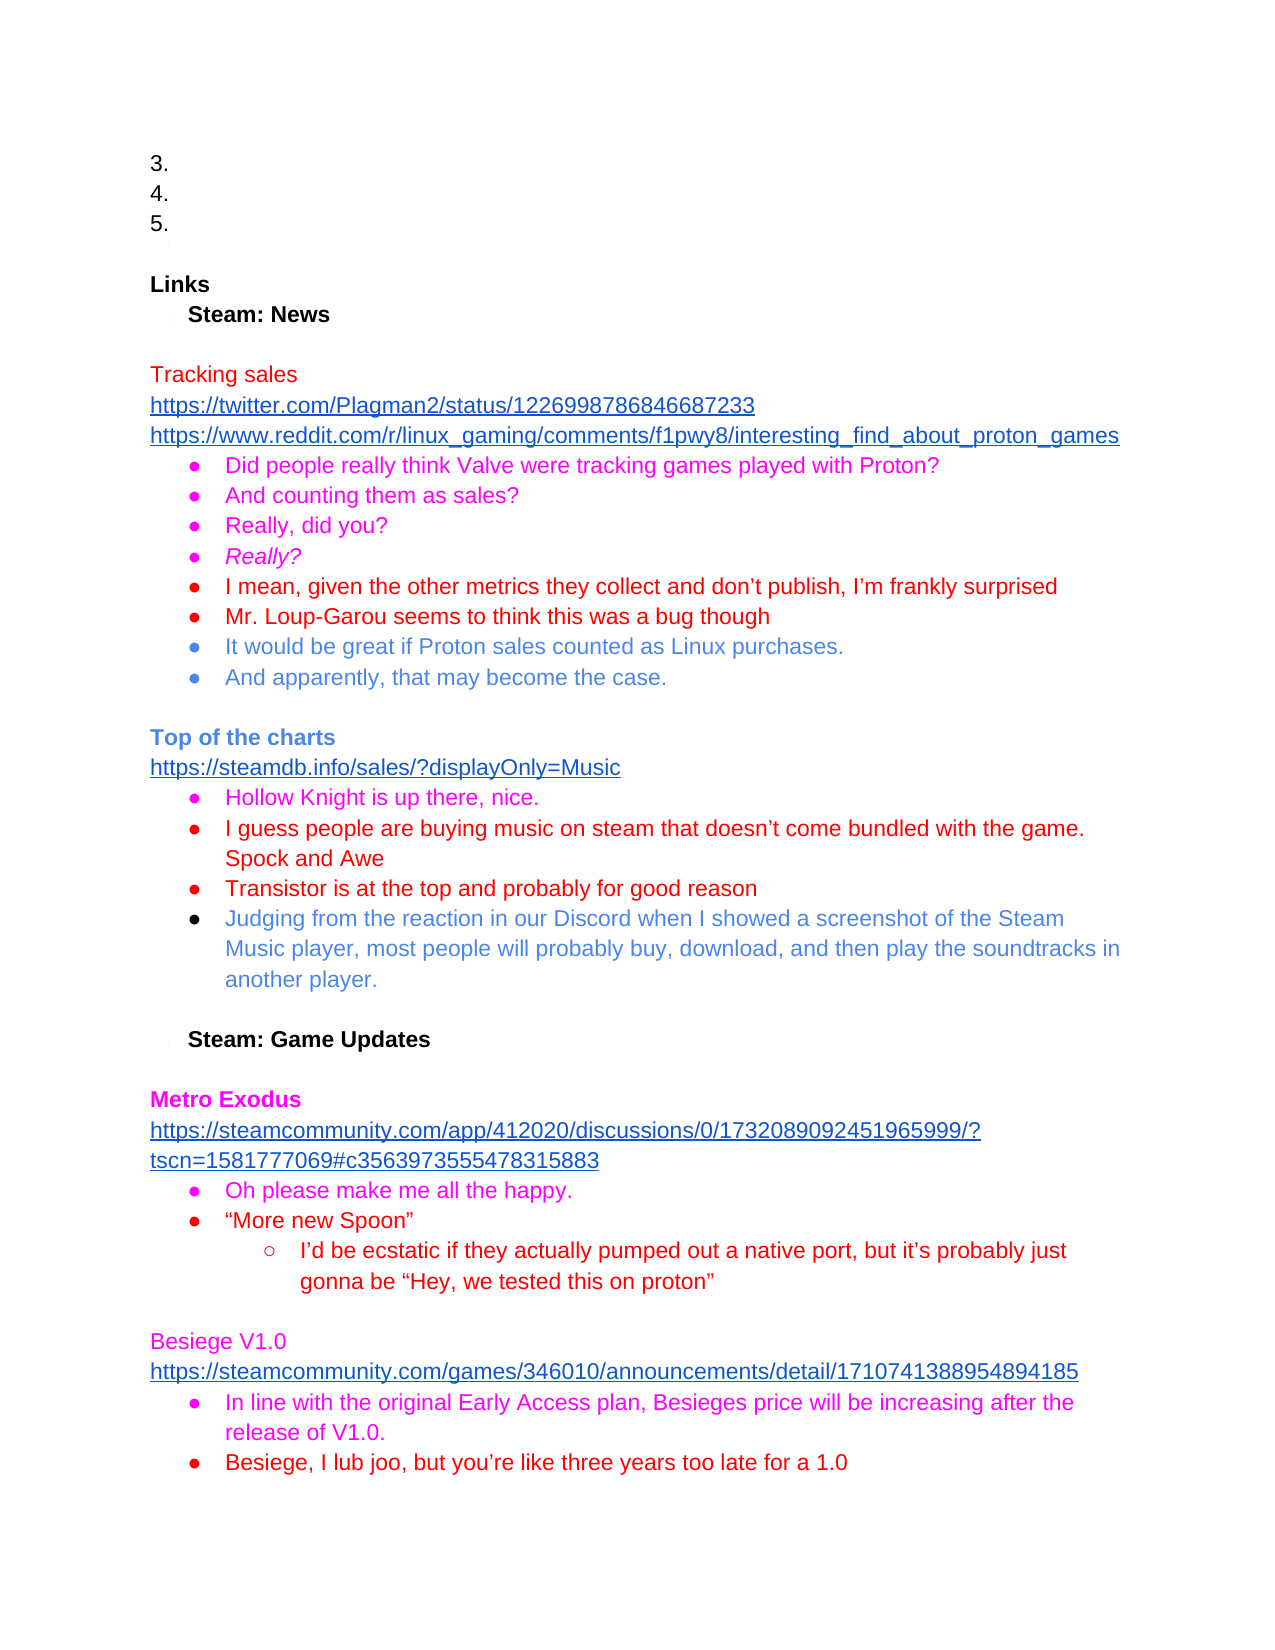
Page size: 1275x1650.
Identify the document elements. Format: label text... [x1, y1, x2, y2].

list And counting them as sales? [187, 482, 1125, 509]
text https://twitter.com/Plagman2/status/1226998786846687233 [150, 392, 1125, 418]
list Judging from the reaction in our Discord when I showed a screenshot of the Steam Music player, most people will probably buy, download, and then play the soundtracks in another player. [187, 905, 1125, 992]
text Steam: Game Updates [150, 1026, 1125, 1052]
text 3. [150, 150, 1125, 176]
list Oh please make me all the happy. [187, 1177, 1125, 1203]
list Really? [187, 543, 1125, 569]
list And apparently, that may become the case. [187, 663, 1125, 690]
list In line with the original Early Access plan, Besieges price will be increasing after the release of V1.0. [187, 1388, 1125, 1445]
list Really, did you? [187, 512, 1125, 539]
text https://steamdb.info/sales/?displayOnly=Music [150, 754, 1125, 781]
text Metro Exodus [150, 1086, 1125, 1113]
list Transistor is at the top and probably for good reason [187, 875, 1125, 901]
list I’d be ecstatic if they actually pumped out a native port, but it’s probably just gonna be “Hey, we tested this on proton” [262, 1237, 1125, 1294]
text https://steamcommunity.com/app/412020/discussions/0/1732089092451965999/?tscn=1581777069#c3563973555478315883 [150, 1117, 1125, 1173]
text Top of the charts [150, 724, 1125, 750]
list “More new Spoon” [187, 1207, 1125, 1234]
list Mr. Loup-Garou seems to think this was a bug though [187, 603, 1125, 629]
text https://steamcommunity.com/games/346010/announcements/detail/1710741388954894185 [150, 1358, 1125, 1385]
list Hollow Knight is up there, nice. [187, 784, 1125, 811]
text https://www.reddit.com/r/linux_gaming/comments/f1pwy8/interesting_find_about_proton_games [150, 422, 1125, 448]
list Besiege, I lub joo, but you’re like three years too late for a 1.0 [187, 1449, 1125, 1475]
text Links [150, 271, 1125, 297]
text Tracking sales [150, 361, 1125, 388]
text Steam: News [150, 301, 1125, 327]
list I mean, given the other metrics they collect and don’t publish, I’m frankly surprised [187, 573, 1125, 599]
list It would be great if Proton sales counted as Linux purchases. [187, 633, 1125, 660]
text Besiege V1.0 [150, 1328, 1125, 1354]
list I guess people are buying music on steam that doesn’t come bundled with the game. Spock and Awe [187, 814, 1125, 871]
list Did people really think Valve were tracking games played with Proton? [187, 452, 1125, 478]
text 4. [150, 180, 1125, 207]
text 5. [150, 210, 1125, 237]
